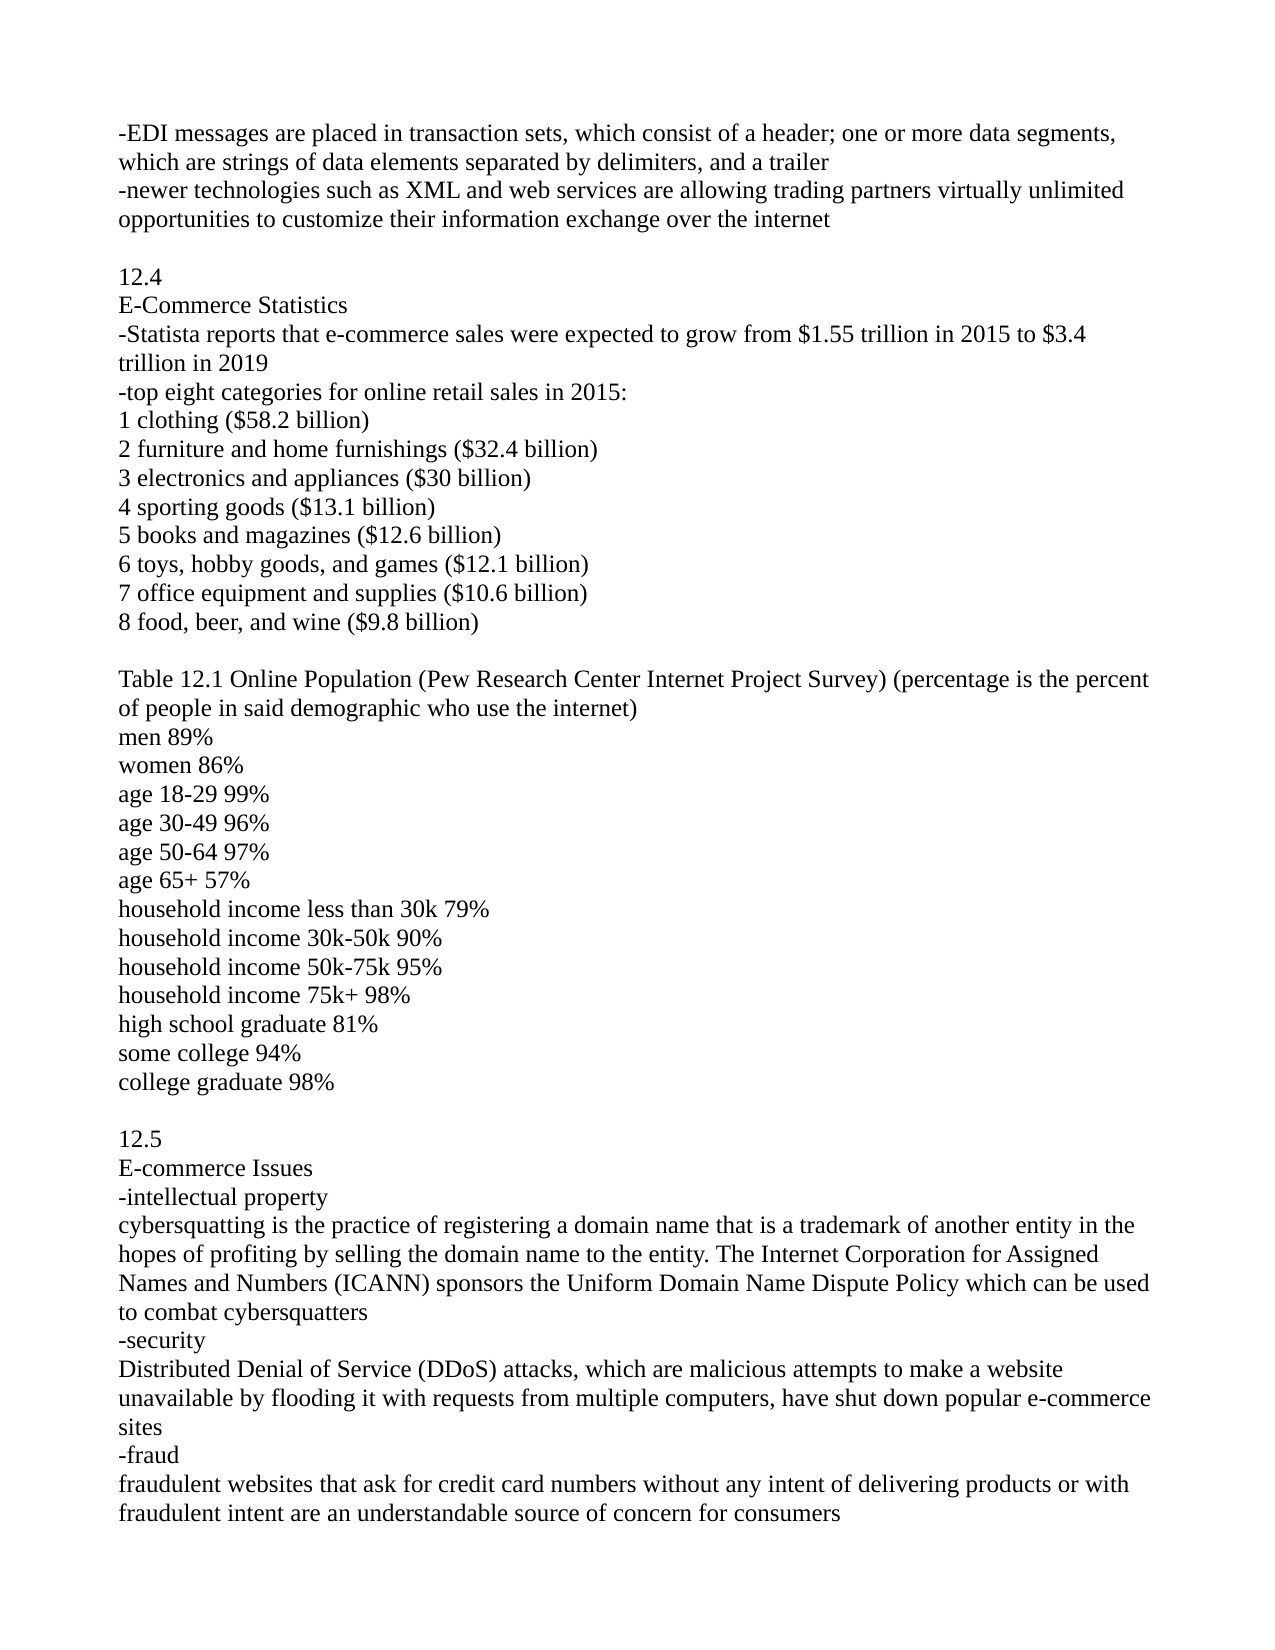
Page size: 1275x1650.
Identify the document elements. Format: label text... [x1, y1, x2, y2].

text household income 50k-75k 95% [118, 952, 1157, 981]
text college graduate 98% [118, 1067, 1157, 1096]
text cybersquatting is the practice of registering a domain name that is a trademark of another entity in the hopes of profiting by selling the domain name to the entity. The Internet Corporation for Assigned Names and Numbers (ICANN) sponsors the Uniform Domain Name Dispute Policy which can be used to combat cybersquatters [118, 1211, 1157, 1326]
text 12.4 [118, 262, 1157, 291]
text high school graduate 81% [118, 1009, 1157, 1038]
text -security [118, 1326, 1157, 1354]
text -fraud [118, 1441, 1157, 1469]
text 7 office equipment and supplies ($10.6 billion) [118, 578, 1157, 607]
text age 18-29 99% [118, 779, 1157, 808]
text 2 furniture and home furnishings ($32.4 billion) [118, 434, 1157, 463]
text 12.5 [118, 1124, 1157, 1153]
text household income 75k+ 98% [118, 981, 1157, 1009]
text Table 12.1 Online Population (Pew Research Center Internet Project Survey) (percentage is the percent of people in said demographic who use the internet) [118, 664, 1157, 722]
text 6 toys, hobby goods, and games ($12.1 billion) [118, 549, 1157, 578]
text 1 clothing ($58.2 billion) [118, 406, 1157, 434]
text women 86% [118, 751, 1157, 779]
text -Statista reports that e-commerce sales were expected to grow from $1.55 trillion in 2015 to $3.4 trillion in 2019 [118, 319, 1157, 377]
text -EDI messages are placed in transaction sets, which consist of a header; one or more data segments, which are strings of data elements separated by delimiters, and a trailer [118, 118, 1157, 176]
text age 30-49 96% [118, 808, 1157, 837]
text -top eight categories for online retail sales in 2015: [118, 377, 1157, 406]
text fraudulent websites that ask for credit card numbers without any intent of delivering products or with fraudulent intent are an understandable source of concern for consumers [118, 1469, 1157, 1527]
text age 65+ 57% [118, 866, 1157, 894]
text household income less than 30k 79% [118, 894, 1157, 923]
text -intellectual property [118, 1182, 1157, 1211]
text -newer technologies such as XML and web services are allowing trading partners virtually unlimited opportunities to customize their information exchange over the internet [118, 176, 1157, 233]
text 3 electronics and appliances ($30 billion) [118, 463, 1157, 492]
text age 50-64 97% [118, 837, 1157, 866]
text Distributed Denial of Service (DDoS) attacks, which are malicious attempts to make a website unavailable by flooding it with requests from multiple computers, have shut down popular e-commerce sites [118, 1354, 1157, 1441]
text household income 30k-50k 90% [118, 923, 1157, 952]
text 4 sporting goods ($13.1 billion) [118, 492, 1157, 521]
text men 89% [118, 722, 1157, 751]
text E-Commerce Statistics [118, 291, 1157, 319]
text 8 food, beer, and wine ($9.8 billion) [118, 607, 1157, 636]
text 5 books and magazines ($12.6 billion) [118, 521, 1157, 549]
text E-commerce Issues [118, 1153, 1157, 1182]
text some college 94% [118, 1038, 1157, 1067]
